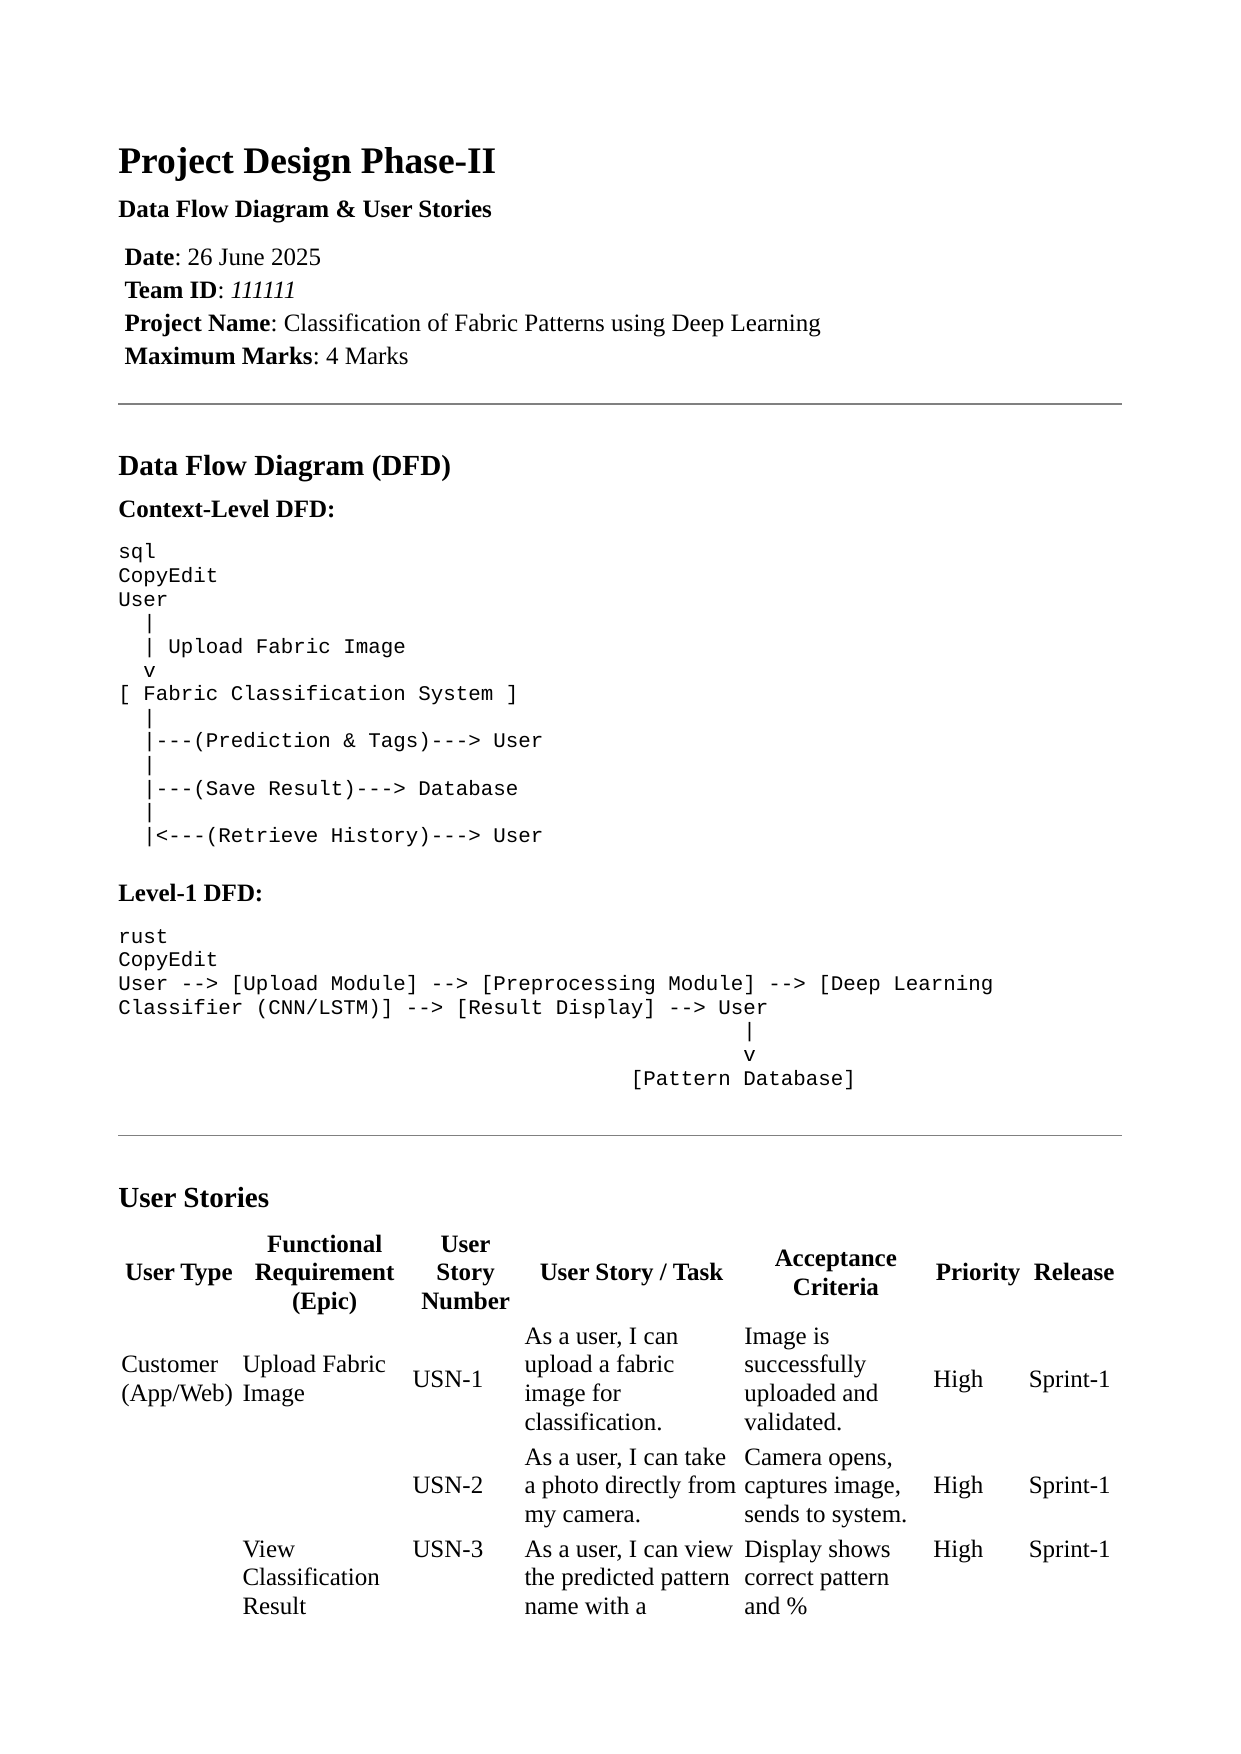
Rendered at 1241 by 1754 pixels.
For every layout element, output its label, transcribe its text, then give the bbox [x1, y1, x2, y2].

table_header Release [1026, 1226, 1122, 1318]
table_cell Sprint-1 [1026, 1531, 1122, 1623]
table_cell Customer (App/Web) [118, 1318, 239, 1439]
text | [118, 754, 1122, 778]
table_header User Story / Task [521, 1226, 741, 1318]
text Date: 26 June 2025 Team ID: 111111 Project Name: Classification of Fabric Patterns using Deep Learning Maximum Marks: 4 Marks [118, 242, 1122, 370]
text | [118, 707, 1122, 731]
table_cell As a user, I can upload a fabric image for classification. [521, 1318, 741, 1439]
text v [118, 659, 1122, 683]
subtitle Project Design Phase-II [118, 139, 1122, 182]
subtitle User Stories [118, 1180, 1122, 1213]
text [Pattern Database] [118, 1068, 1122, 1091]
table_cell Sprint-1 [1026, 1439, 1122, 1531]
table_cell [118, 1439, 239, 1531]
text | [118, 612, 1122, 636]
table_cell USN-3 [409, 1531, 521, 1623]
text sql [118, 541, 1122, 565]
text | [118, 801, 1122, 825]
text |---(Prediction & Tags)---> User [118, 731, 1122, 754]
text CopyEdit [118, 949, 1122, 973]
table_header Acceptance Criteria [741, 1226, 930, 1318]
text Level-1 DFD: [118, 878, 1122, 907]
table_cell View Classification Result [239, 1531, 409, 1623]
text CopyEdit [118, 565, 1122, 589]
table_cell Upload Fabric Image [239, 1318, 409, 1439]
table_cell Display shows correct pattern and % [741, 1531, 930, 1623]
text | Upload Fabric Image [118, 636, 1122, 659]
table_header Functional Requirement (Epic) [239, 1226, 409, 1318]
text Data Flow Diagram & User Stories [118, 194, 1122, 223]
text Context-Level DFD: [118, 494, 1122, 522]
subtitle Data Flow Diagram (DFD) [118, 448, 1122, 481]
table_cell [239, 1439, 409, 1531]
table_cell Camera opens, captures image, sends to system. [741, 1439, 930, 1531]
table_cell Sprint-1 [1026, 1318, 1122, 1439]
table_cell As a user, I can take a photo directly from my camera. [521, 1439, 741, 1531]
table_header User Story Number [409, 1226, 521, 1318]
text User --> [Upload Module] --> [Preprocessing Module] --> [Deep Learning Classifier (CNN/LSTM)] --> [Result Display] --> User [118, 973, 1122, 1020]
table_cell USN-2 [409, 1439, 521, 1531]
table_cell Image is successfully uploaded and validated. [741, 1318, 930, 1439]
table_header User Type [118, 1226, 239, 1318]
table_cell High [930, 1318, 1026, 1439]
table_cell [118, 1531, 239, 1623]
text v [118, 1044, 1122, 1068]
text [ Fabric Classification System ] [118, 683, 1122, 707]
table_header Priority [930, 1226, 1026, 1318]
text | [118, 1020, 1122, 1044]
table_cell High [930, 1531, 1026, 1623]
text |<---(Retrieve History)---> User [118, 825, 1122, 849]
table_cell USN-1 [409, 1318, 521, 1439]
text User [118, 589, 1122, 612]
table_cell As a user, I can view the predicted pattern name with a [521, 1531, 741, 1623]
text |---(Save Result)---> Database [118, 778, 1122, 801]
text rust [118, 926, 1122, 949]
table_cell High [930, 1439, 1026, 1531]
